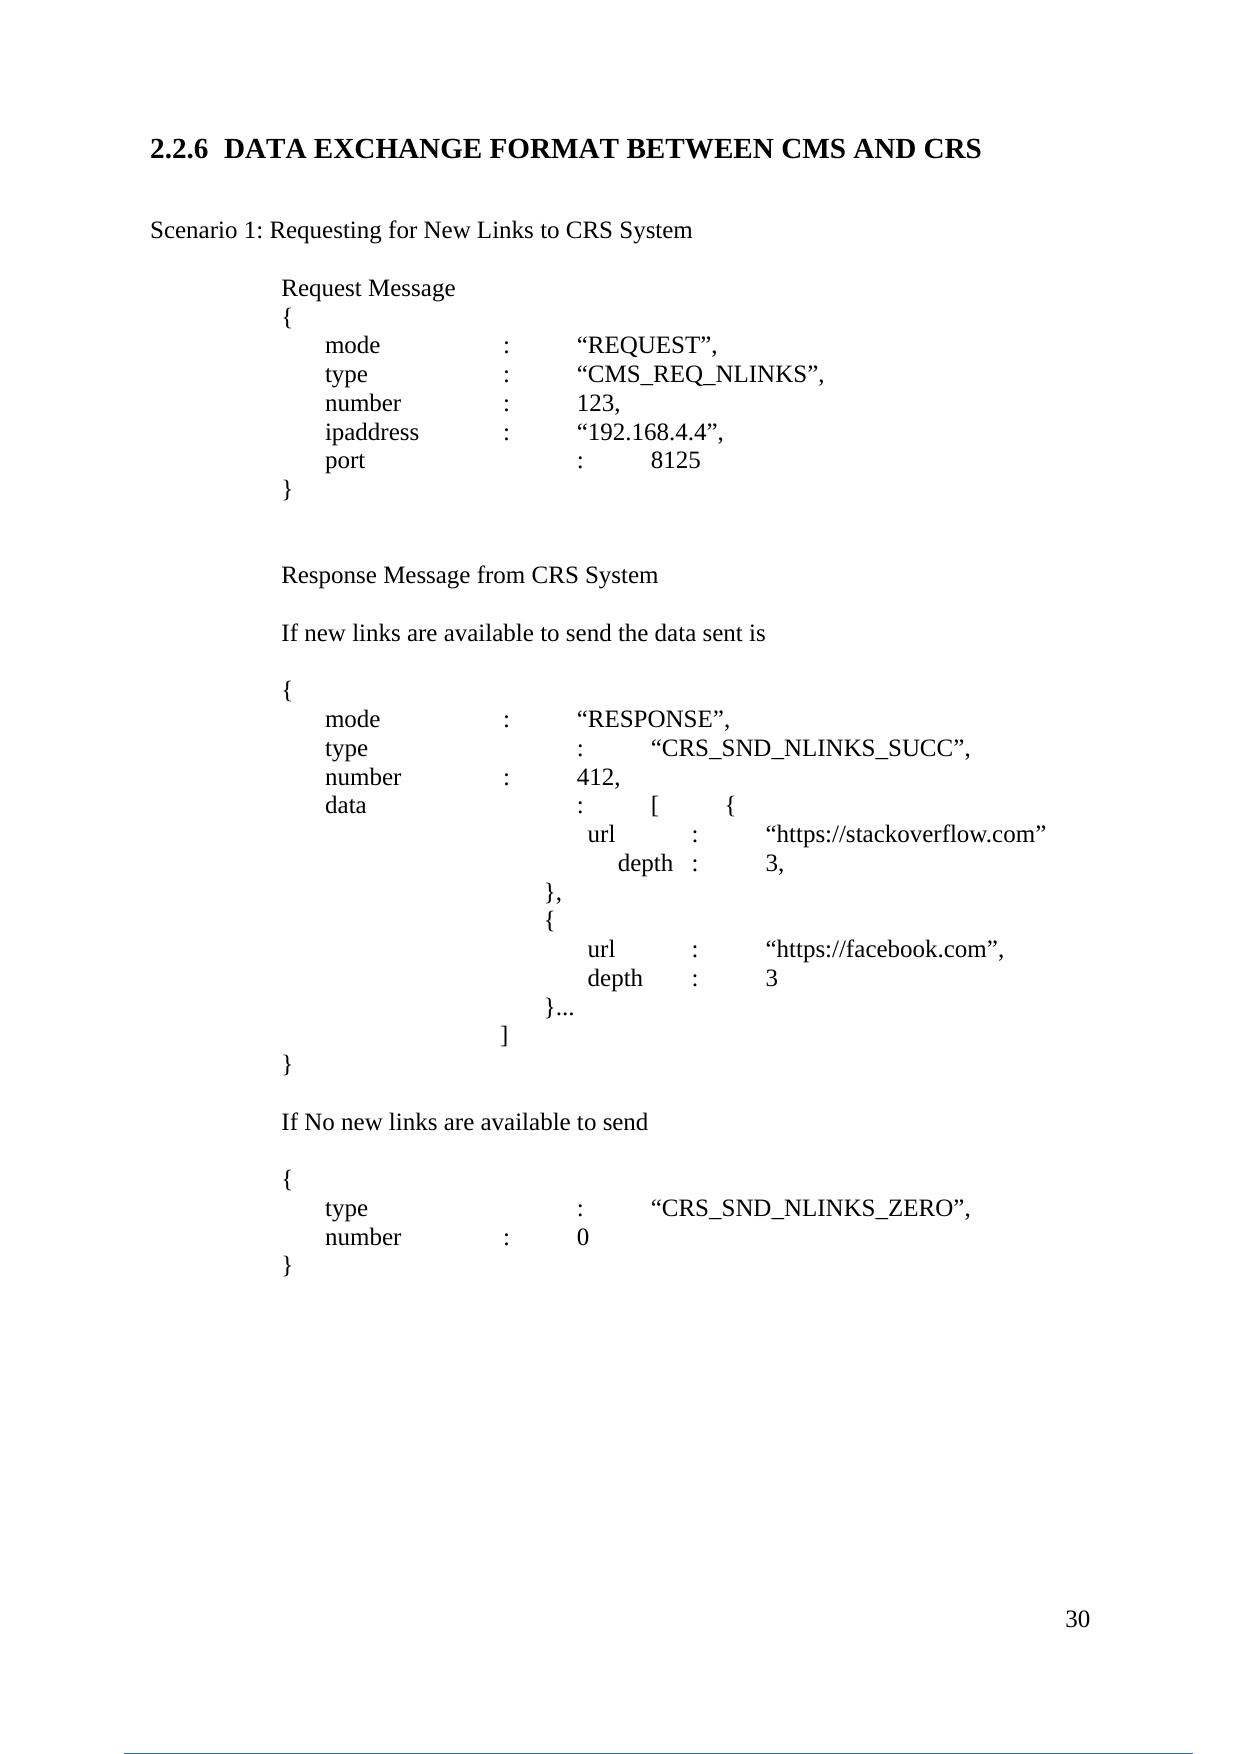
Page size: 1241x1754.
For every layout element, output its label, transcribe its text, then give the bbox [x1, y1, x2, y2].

text { [237, 676, 1090, 704]
text mode : “RESPONSE”, [281, 704, 1090, 733]
text ipaddress : “192.168.4.4”, [281, 417, 1090, 446]
text If No new links are available to send [237, 1107, 1090, 1136]
text port : 8125 [281, 446, 1090, 474]
text If new links are available to send the data sent is [237, 618, 1090, 647]
text Response Message from CRS System [237, 561, 1090, 589]
text url : “https://facebook.com”, [544, 934, 1090, 963]
text Request Message [237, 273, 1090, 302]
text depth : 3 [544, 963, 1090, 992]
text number : 412, [281, 762, 1090, 791]
text number : 123, [281, 388, 1090, 417]
text }, [500, 877, 1090, 906]
text { [500, 906, 1090, 934]
text }... [500, 992, 1090, 1021]
text { [237, 1164, 1090, 1193]
text } [237, 474, 1090, 503]
text { [237, 302, 1090, 331]
text } [237, 1251, 1090, 1279]
text number : 0 [281, 1222, 1090, 1251]
text } [237, 1049, 1090, 1078]
text mode : “REQUEST”, [281, 331, 1090, 359]
text Scenario 1: Requesting for New Links to CRS System [150, 216, 1090, 244]
text type : “CRS_SND_NLINKS_ZERO”, [281, 1193, 1090, 1222]
text data : [ { [281, 791, 1090, 819]
text type : “CRS_SND_NLINKS_SUCC”, [281, 733, 1090, 762]
text type : “CMS_REQ_NLINKS”, [281, 359, 1090, 388]
text url : “https://stackoverflow.com” depth : 3, [544, 819, 1090, 877]
subtitle 2.2.6 DATA EXCHANGE FORMAT BETWEEN CMS AND CRS [150, 131, 1090, 164]
text ] [456, 1021, 1090, 1049]
